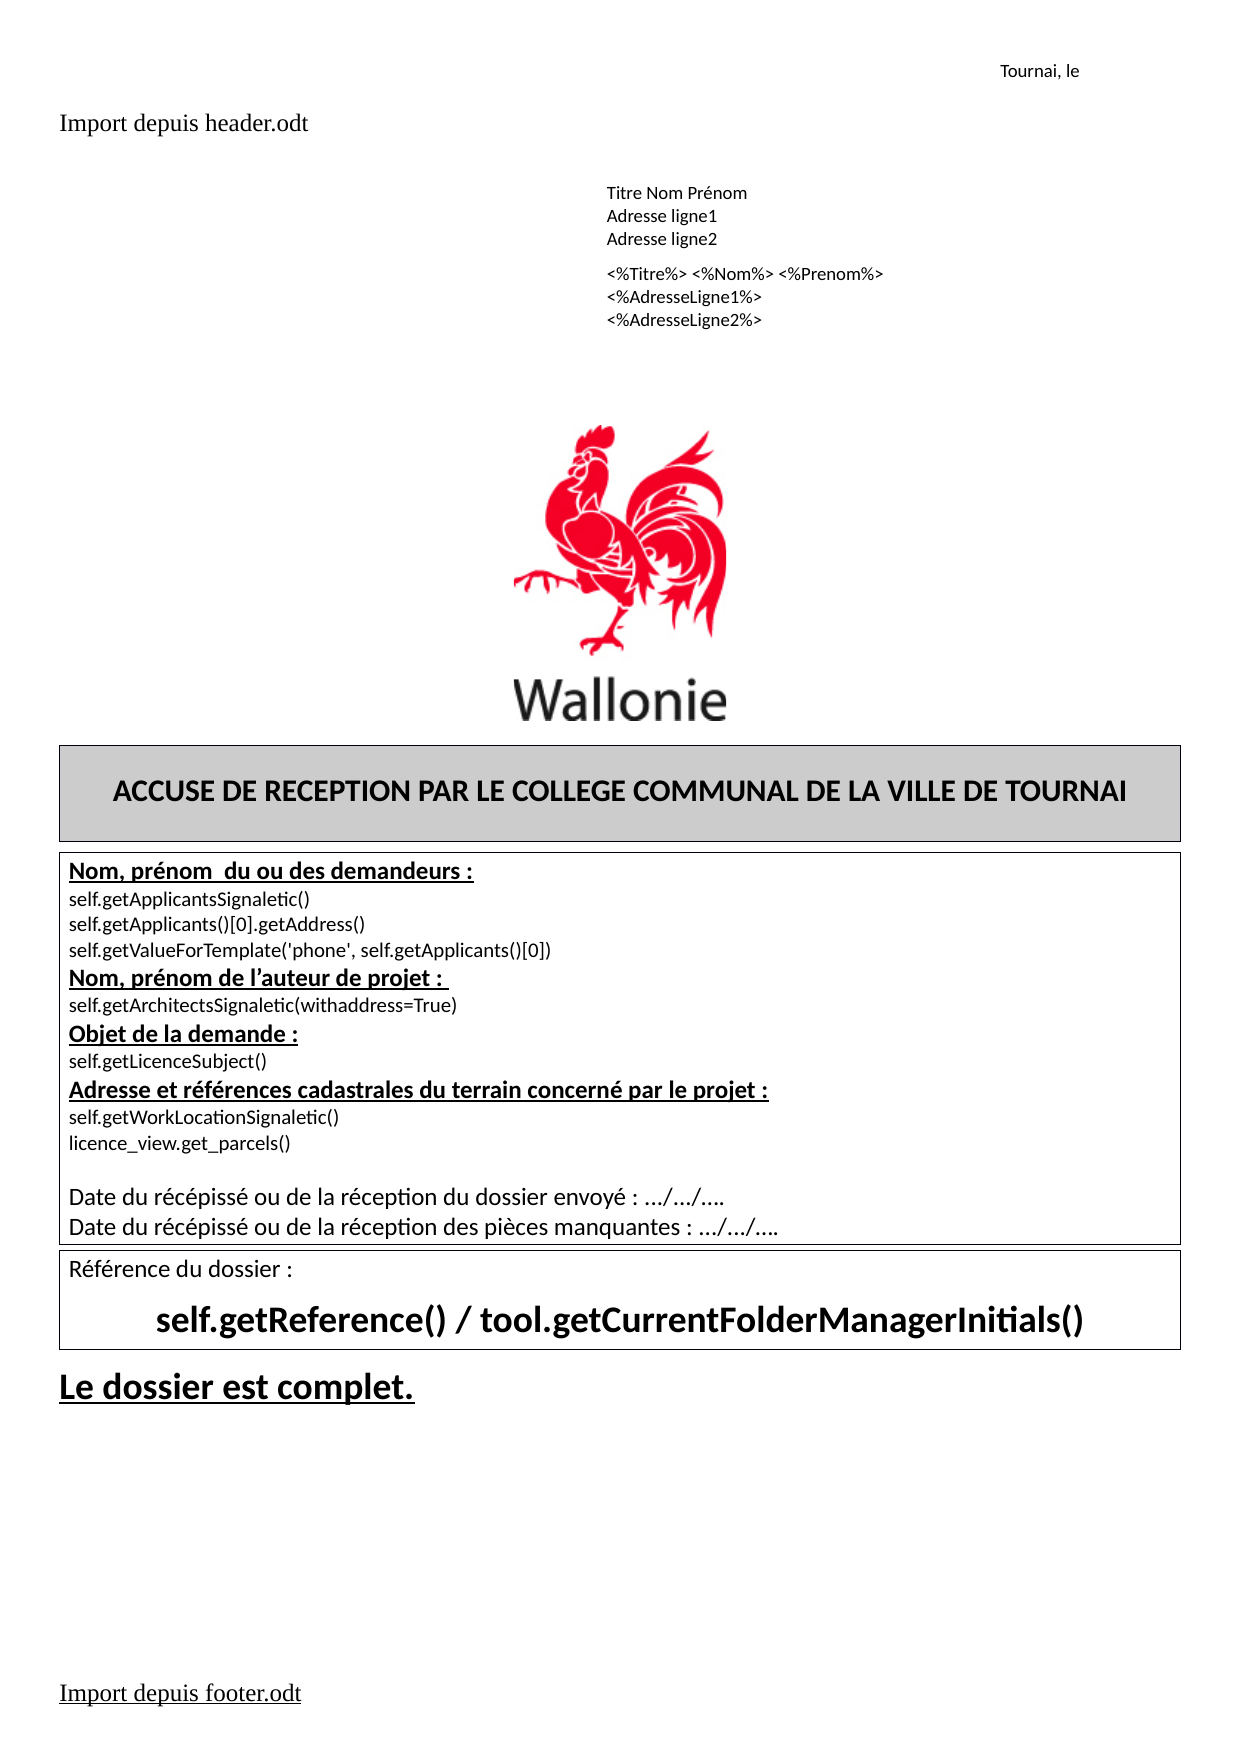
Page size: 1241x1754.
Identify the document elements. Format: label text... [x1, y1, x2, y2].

text Titre Nom Prénom Adresse ligne1 Adresse ligne2 [607, 181, 1057, 250]
text Adresse et références cadastrales du terrain concerné par le projet : [60, 1071, 1180, 1101]
text Référence du dossier : [60, 1251, 1180, 1284]
text self.getReference() / tool.getCurrentFolderManagerInitials() [60, 1293, 1180, 1342]
text self.getApplicants()[0].getAddress() [60, 908, 1180, 934]
text licence_view.get_parcels() [60, 1127, 1180, 1155]
text self.getWorkLocationSignaletic() [60, 1101, 1180, 1127]
text <%Titre%> <%Nom%> <%Prenom%> <%AdresseLigne1%> <%AdresseLigne2%> [607, 262, 1057, 331]
text Nom, prénom de l’auteur de projet : [60, 959, 1180, 989]
text self.getArchitectsSignaletic(withaddress=True) [60, 989, 1180, 1015]
picture [513, 425, 727, 721]
text Date du récépissé ou de la réception des pièces manquantes : .../.../…. [60, 1208, 1180, 1244]
text Import depuis header.odt [59, 108, 480, 136]
text Le dossier est complet. [59, 1363, 1181, 1409]
text self.getApplicantsSignaletic() [60, 883, 1180, 908]
text Objet de la demande : [60, 1015, 1180, 1046]
text ACCUSE DE RECEPTION PAR LE COLLEGE COMMUNAL DE LA VILLE DE TOURNAI [60, 768, 1180, 841]
text self.getLicenceSubject() [60, 1046, 1180, 1071]
text Date du récépissé ou de la réception du dossier envoyé : .../.../…. [60, 1178, 1180, 1208]
text Tournai, le [59, 59, 1181, 82]
text self.getValueForTemplate('phone', self.getApplicants()[0]) [60, 934, 1180, 959]
text Nom, prénom du ou des demandeurs : [60, 853, 1180, 883]
